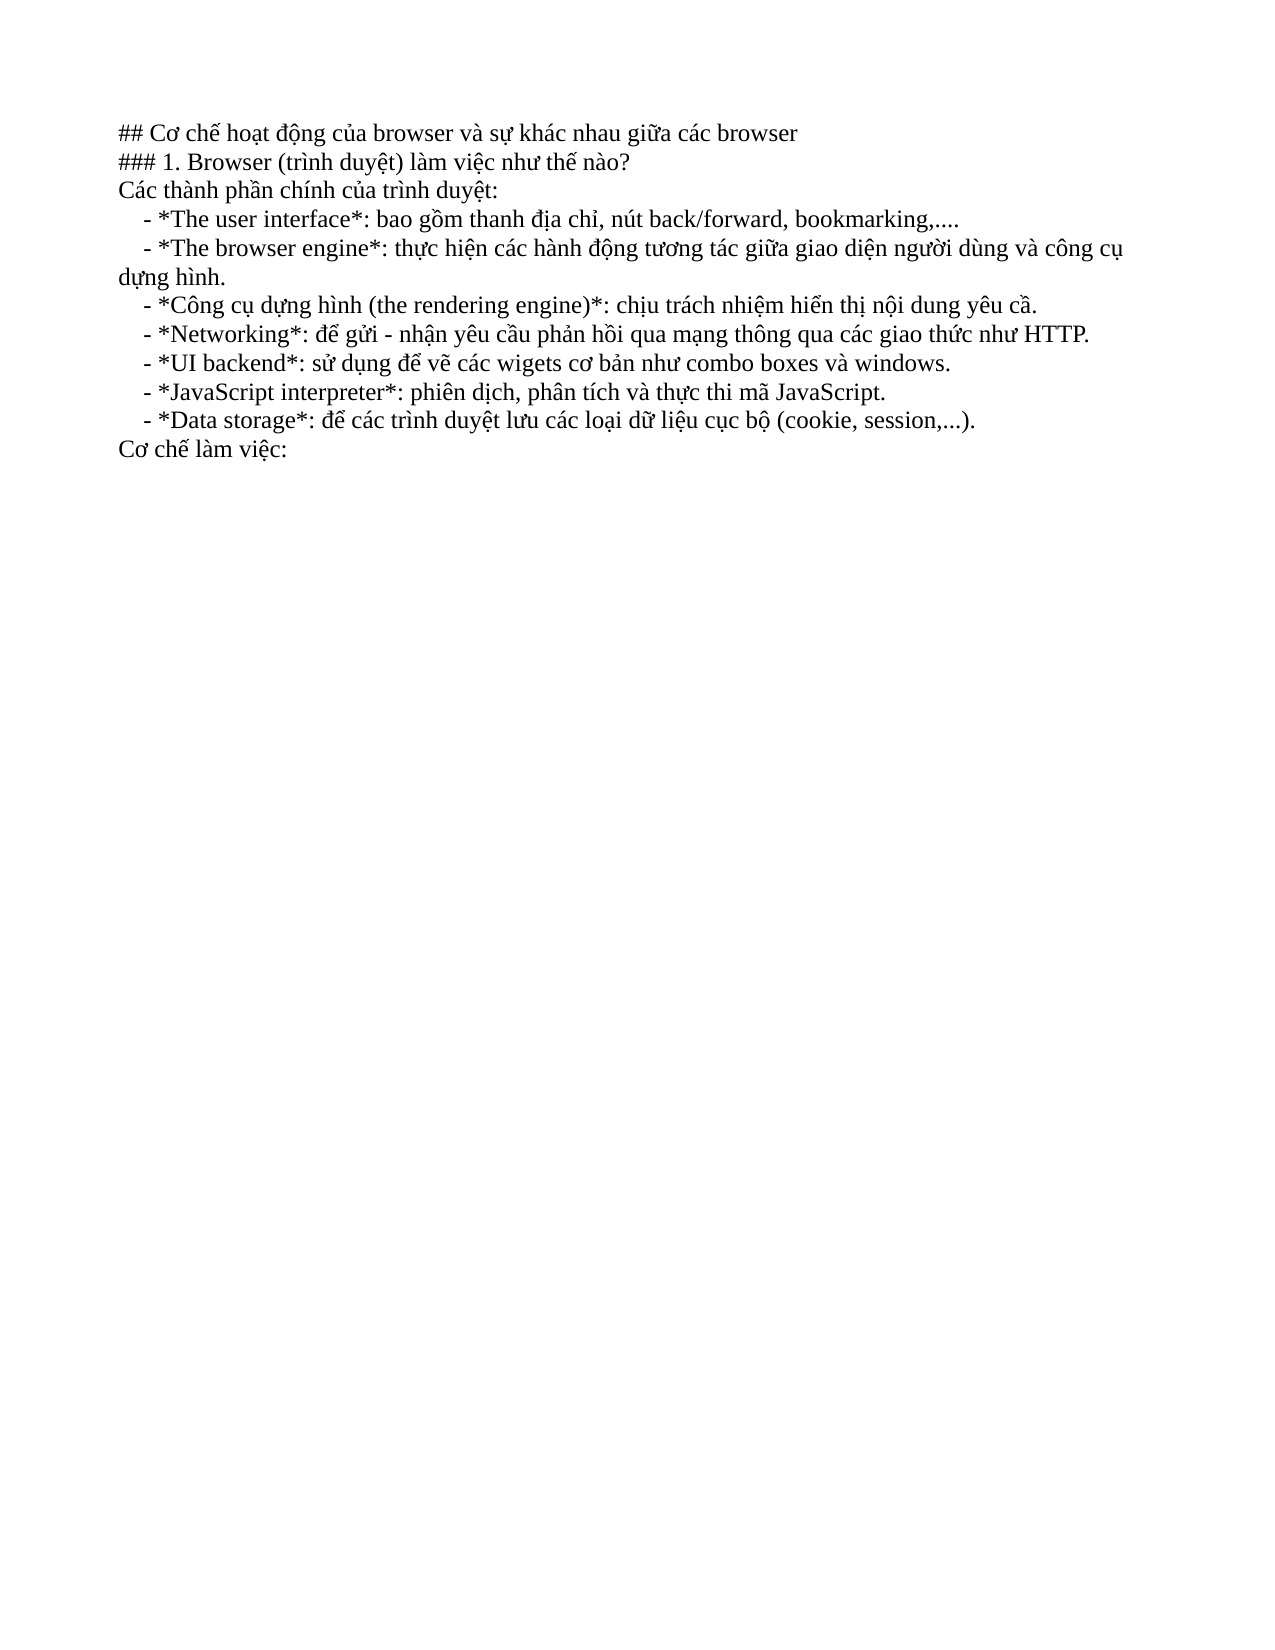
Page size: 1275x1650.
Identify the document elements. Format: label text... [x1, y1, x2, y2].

text ## Cơ chế hoạt động của browser và sự khác nhau giữa các browser ### 1. Browser (trình duyệt) làm việc như thế nào? Các thành phần chính của trình duyệt: - *The user interface*: bao gồm thanh địa chỉ, nút back/forward, bookmarking,.... - *The browser engine*: thực hiện các hành động tương tác giữa giao diện người dùng và công cụ dựng hình. - *Công cụ dựng hình (the rendering engine)*: chịu trách nhiệm hiển thị nội dung yêu cầ. - *Networking*: để gửi - nhận yêu cầu phản hồi qua mạng thông qua các giao thức như HTTP. - *UI backend*: sử dụng để vẽ các wigets cơ bản như combo boxes và windows. - *JavaScript interpreter*: phiên dịch, phân tích và thực thi mã JavaScript. - *Data storage*: để các trình duyệt lưu các loại dữ liệu cục bộ (cookie, session,...). Cơ chế làm việc: [118, 118, 1157, 549]
